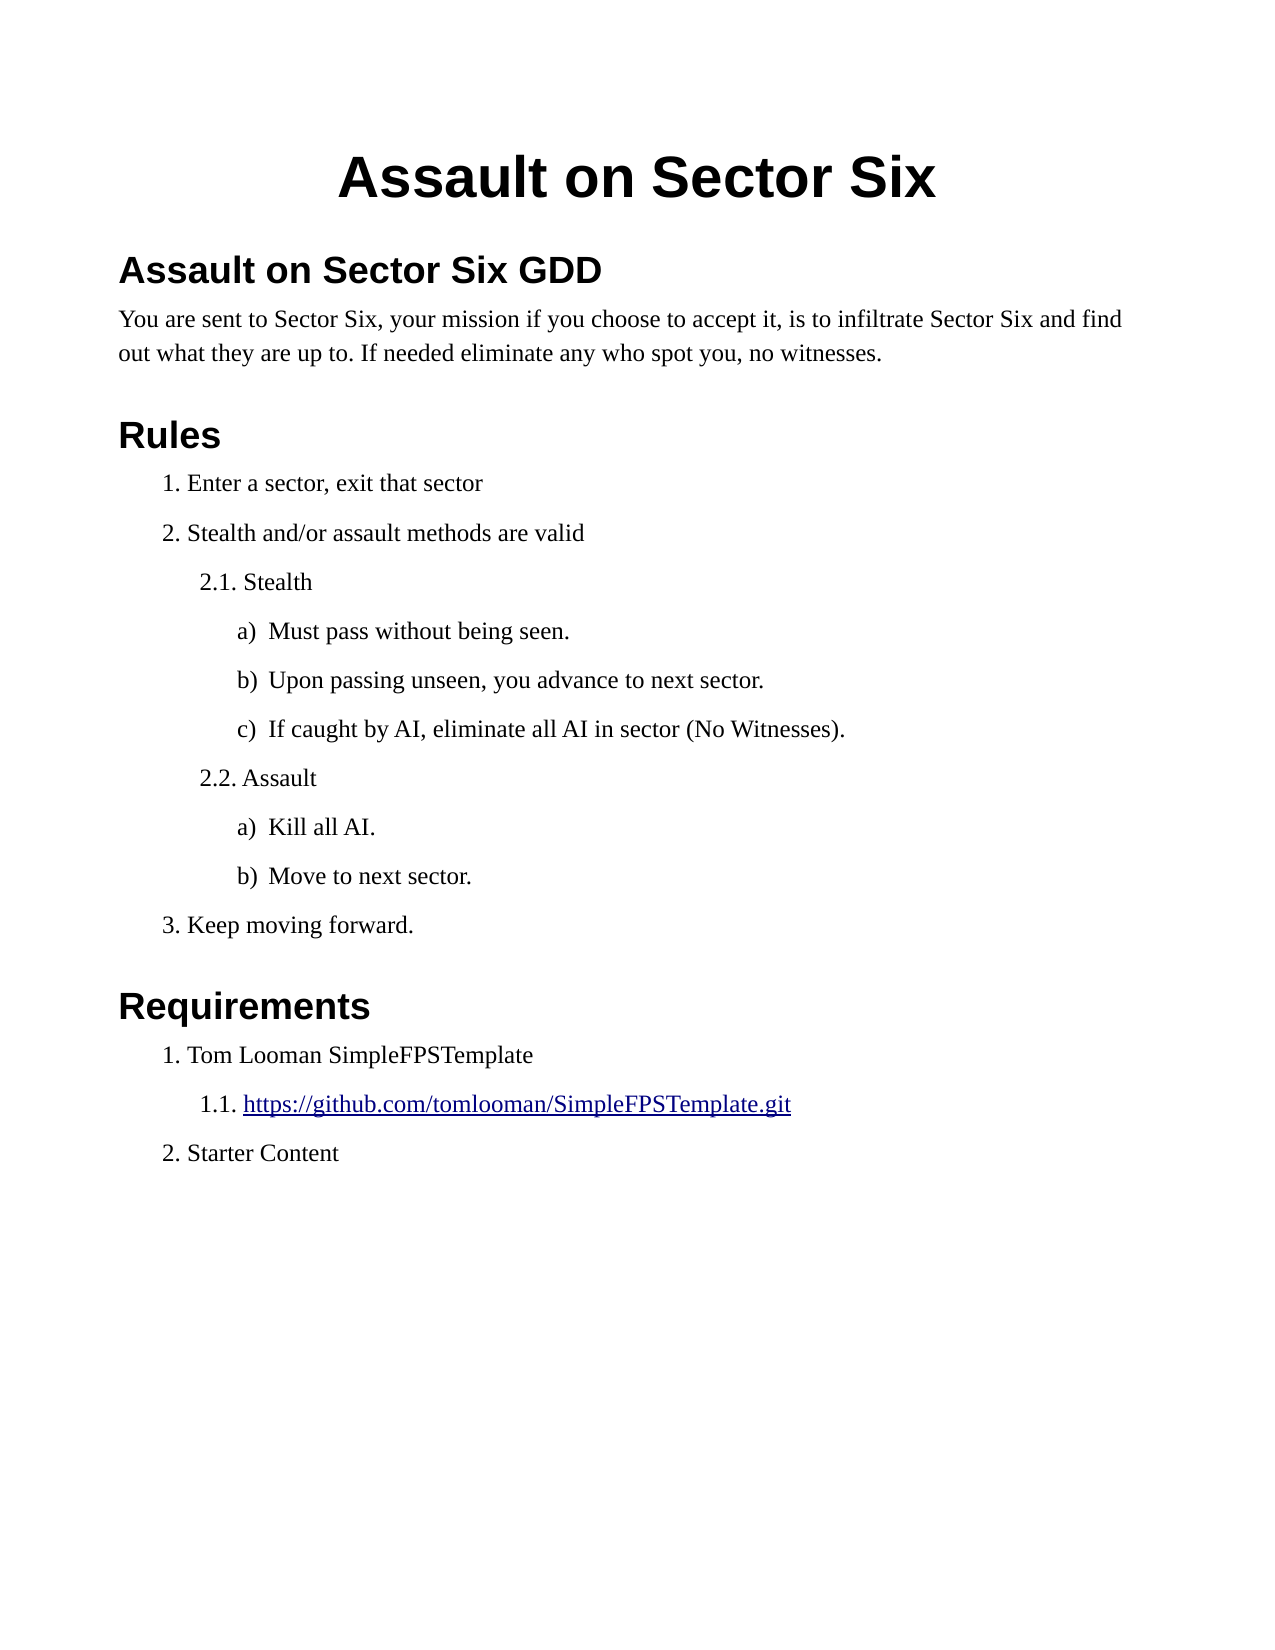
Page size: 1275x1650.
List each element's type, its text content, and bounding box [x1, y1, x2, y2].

title Assault on Sector Six [118, 143, 1157, 210]
list Tom Looman SimpleFPSTemplate [156, 1040, 1157, 1069]
list Stealth [193, 567, 1157, 595]
list Assault [193, 763, 1157, 792]
subtitle Rules [118, 412, 1157, 456]
subtitle Requirements [118, 984, 1157, 1028]
list Enter a sector, exit that sector [156, 468, 1157, 497]
subtitle Assault on Sector Six GDD [118, 248, 1157, 291]
list Kill all AI. [231, 812, 1157, 841]
list If caught by AI, eliminate all AI in sector (No Witnesses). [231, 714, 1157, 743]
list https://github.com/tomlooman/SimpleFPSTemplate.git [193, 1089, 1157, 1118]
list Move to next sector. [231, 861, 1157, 890]
text You are sent to Sector Six, your mission if you choose to accept it, is to infiltrate Sector Six and find out what they are up to. If needed eliminate any who spot you, no witnesses. [118, 304, 1157, 367]
list Starter Content [156, 1138, 1157, 1167]
list Stealth and/or assault methods are valid [156, 518, 1157, 546]
list Upon passing unseen, you advance to next sector. [231, 665, 1157, 693]
list Must pass without being seen. [231, 616, 1157, 644]
list Keep moving forward. [156, 910, 1157, 939]
